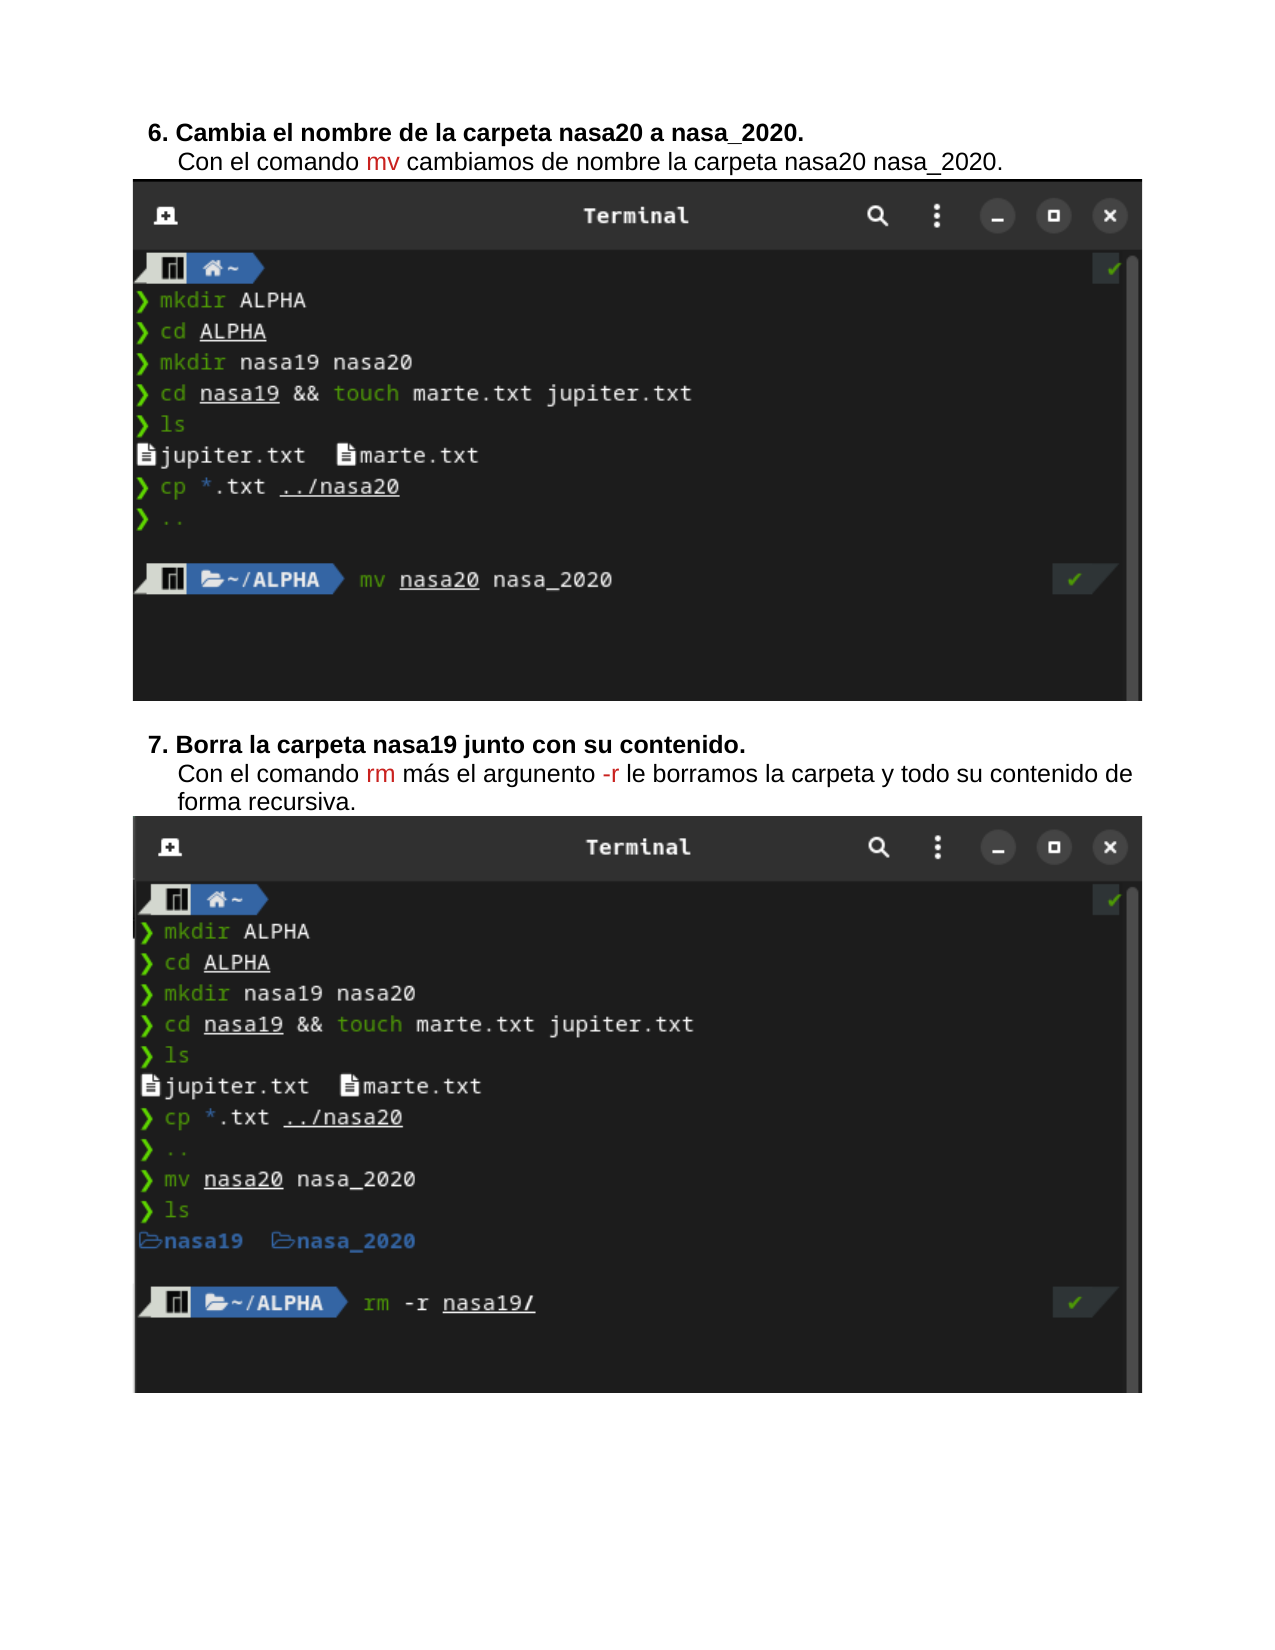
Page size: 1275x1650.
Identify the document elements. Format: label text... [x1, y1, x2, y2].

list Con el comando rm más el argunento -r le borramos la carpeta y todo su contenido de forma recursiva. [148, 758, 1157, 816]
list Cambia el nombre de la carpeta nasa20 a nasa_2020. [148, 118, 1157, 147]
picture [132, 179, 1143, 701]
list Borra la carpeta nasa19 junto con su contenido. [148, 730, 1157, 758]
list Con el comando mv cambiamos de nombre la carpeta nasa20 nasa_2020. [148, 147, 1157, 176]
picture [132, 816, 1143, 1393]
